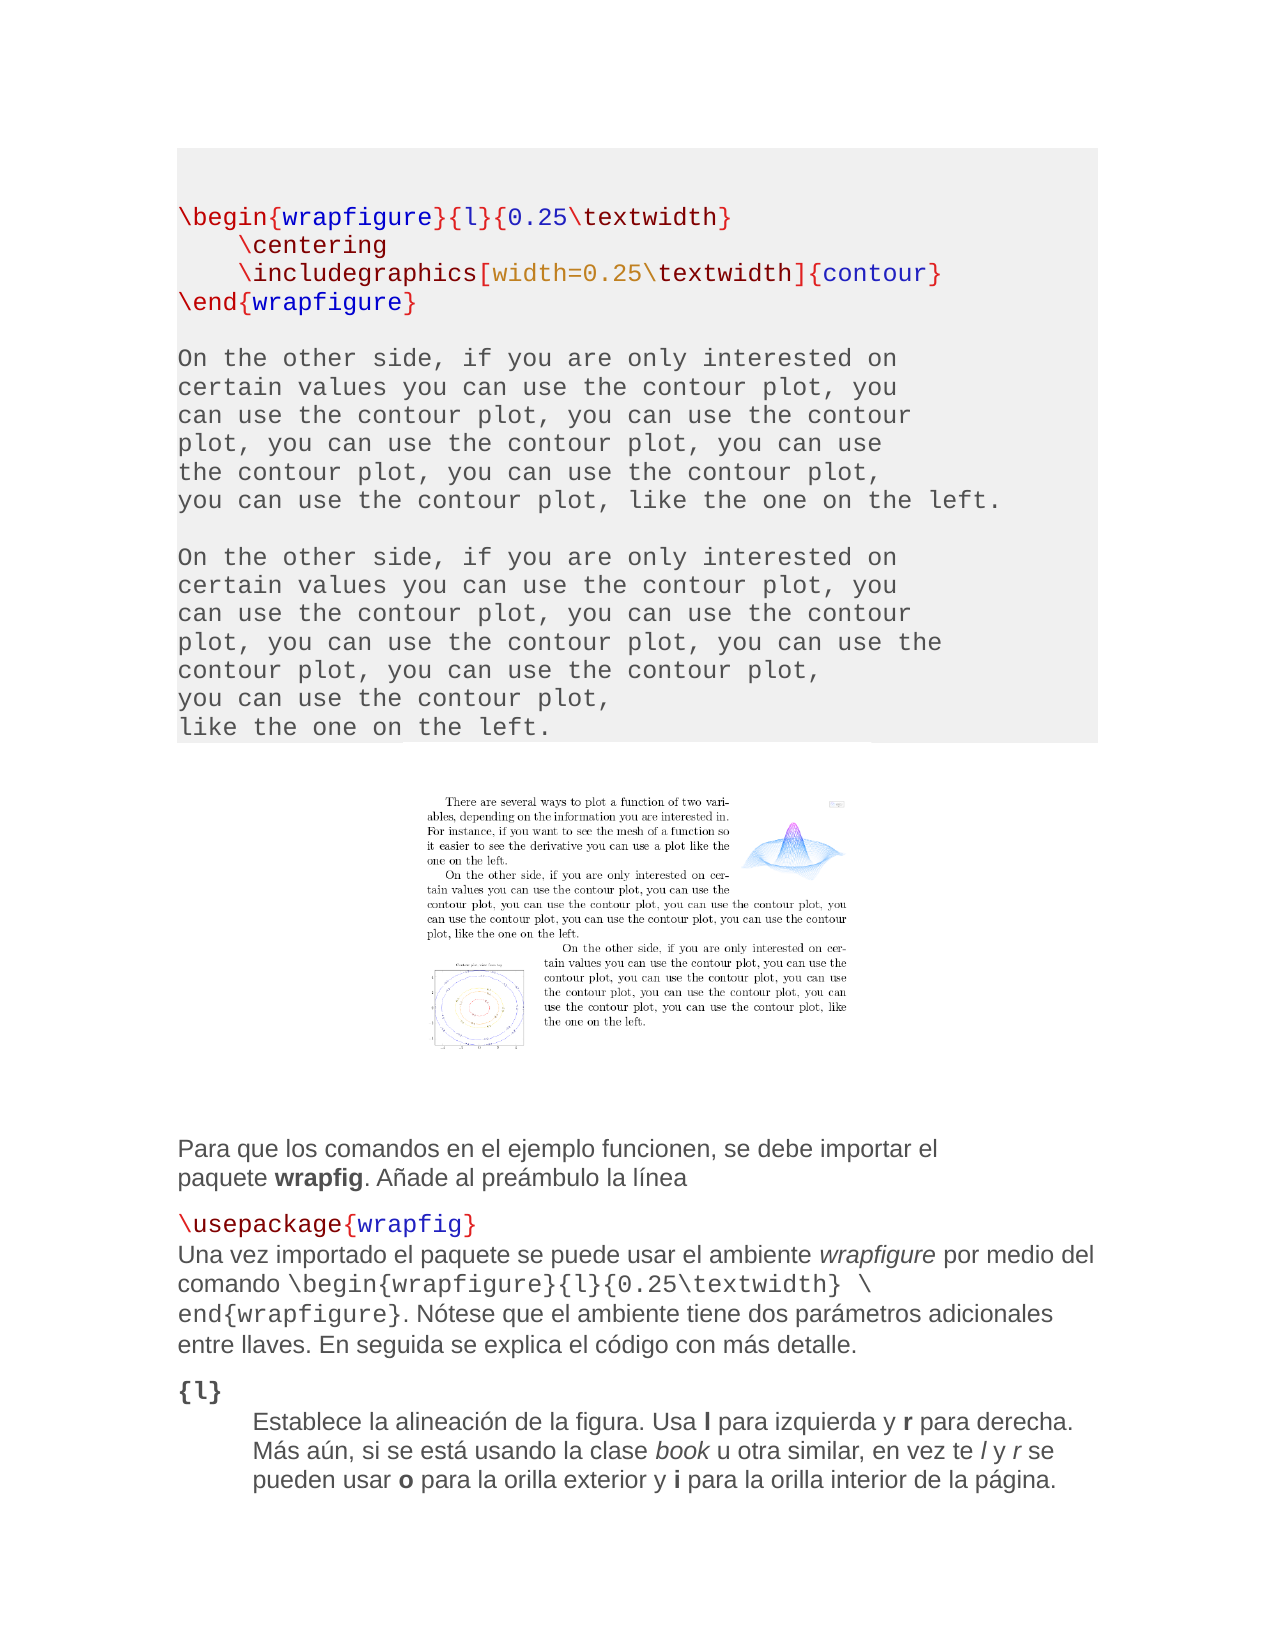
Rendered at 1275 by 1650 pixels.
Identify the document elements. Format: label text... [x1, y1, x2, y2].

text plot, you can use the contour plot, you can use the [177, 629, 1098, 658]
text {l} [177, 1379, 1098, 1407]
text On the other side, if you are only interested on [177, 544, 1098, 573]
text Establece la alineación de la figura. Usa l para izquierda y r para derecha. Más aún, si se está usando la clase book u otra similar, en vez te l y r se pueden usar o para la orilla exterior y i para la orilla interior de la página. [252, 1407, 1098, 1493]
text plot, you can use the contour plot, you can use [177, 431, 1098, 459]
text Para que los comandos en el ejemplo funcionen, se debe importar el paquete wrapfig. Añade al preámbulo la línea [177, 1134, 1098, 1192]
text Una vez importado el paquete se puede usar el ambiente wrapfigure por medio del comando \begin{wrapfigure}{l}{0.25\textwidth} \end{wrapfigure}. Nótese que el ambiente tiene dos parámetros adicionales entre llaves. En seguida se explica el código con más detalle. [177, 1240, 1098, 1359]
text can use the contour plot, you can use the contour [177, 403, 1098, 431]
text the contour plot, you can use the contour plot, [177, 459, 1098, 488]
text \begin{wrapfigure}{l}{0.25\textwidth} [177, 204, 1098, 233]
text you can use the contour plot, [177, 686, 1098, 714]
text certain values you can use the contour plot, you [177, 374, 1098, 403]
text certain values you can use the contour plot, you [177, 573, 1098, 601]
text \centering [177, 233, 1098, 261]
text \end{wrapfigure} [177, 289, 1098, 318]
text \usepackage{wrapfig} [177, 1211, 1098, 1240]
picture [403, 742, 872, 1115]
text On the other side, if you are only interested on [177, 346, 1098, 374]
text like the one on the left. [177, 714, 1098, 743]
text \includegraphics[width=0.25\textwidth]{contour} [177, 261, 1098, 289]
text you can use the contour plot, like the one on the left. [177, 488, 1098, 516]
text can use the contour plot, you can use the contour [177, 601, 1098, 629]
text contour plot, you can use the contour plot, [177, 658, 1098, 686]
